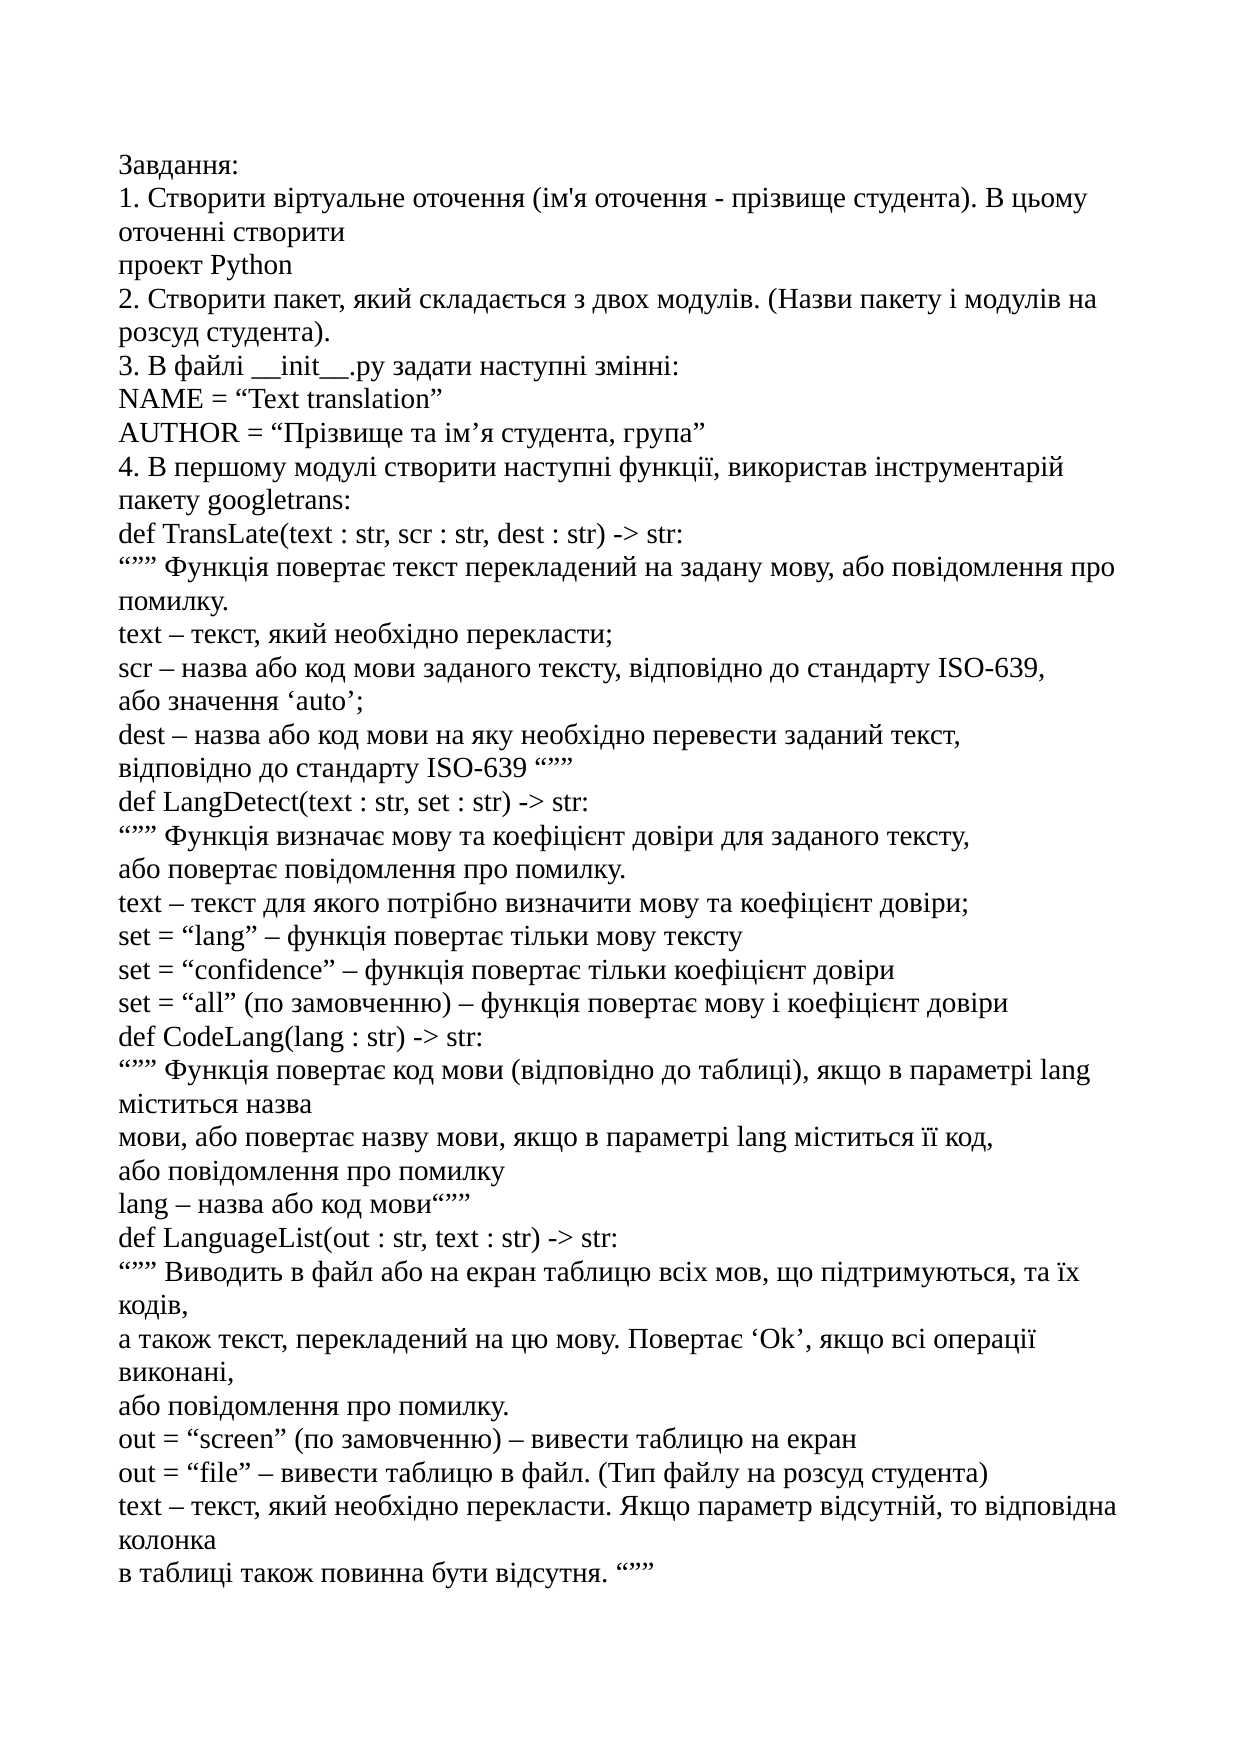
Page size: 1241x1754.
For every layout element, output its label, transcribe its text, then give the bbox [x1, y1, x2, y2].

text або значення ‘auto’; [118, 683, 1122, 717]
text text – текст, який необхідно перекласти; [118, 616, 1122, 650]
text set = “all” (по замовченню) – функція повертає мову і коефіцієнт довіри [118, 985, 1122, 1019]
text text – текст, який необхідно перекласти. Якщо параметр відсутній, то відповідна колонка [118, 1488, 1122, 1556]
text def CodeLang(lang : str) -> str: [118, 1019, 1122, 1052]
text “”” Функція повертає код мови (відповідно до таблиці), якщо в параметрі lang міститься назва [118, 1052, 1122, 1119]
text 3. В файлі __init__.py задати наступні змінні: [118, 348, 1122, 382]
text scr – назва або код мови заданого тексту, відповідно до стандарту ISO-639, [118, 650, 1122, 683]
text відповідно до стандарту ISO-639 “”” [118, 751, 1122, 784]
text 1. Створити віртуальне оточення (ім'я оточення - прізвище студента). В цьому оточенні створити [118, 180, 1122, 247]
text або повертає повідомлення про помилку. [118, 851, 1122, 885]
text lang – назва або код мови“”” [118, 1187, 1122, 1220]
text “”” Функція повертає текст перекладений на задану мову, або повідомлення про помилку. [118, 549, 1122, 616]
text NAME = “Text translation” [118, 382, 1122, 415]
text dest – назва або код мови на яку необхідно перевести заданий текст, [118, 717, 1122, 751]
text проект Python [118, 247, 1122, 281]
text text – текст для якого потрібно визначити мову та коефіцієнт довіри; [118, 885, 1122, 918]
text 2. Створити пакет, який складається з двох модулів. (Назви пакету і модулів на розсуд студента). [118, 281, 1122, 348]
text а також текст, перекладений на цю мову. Повертає ‘Ok’, якщо всі операції виконані, [118, 1321, 1122, 1388]
text або повідомлення про помилку. [118, 1388, 1122, 1421]
text set = “lang” – функція повертає тільки мову тексту [118, 918, 1122, 952]
text set = “confidence” – функція повертає тільки коефіцієнт довіри [118, 952, 1122, 985]
text AUTHOR = “Прізвище та ім’я студента, група” [118, 415, 1122, 449]
text 4. В першому модулі створити наступні функції, використав інструментарій пакету googletrans: [118, 449, 1122, 516]
text def TransLate(text : str, scr : str, dest : str) -> str: [118, 516, 1122, 549]
text “”” Виводить в файл або на екран таблицю всіх мов, що підтримуються, та їх кодів, [118, 1254, 1122, 1321]
text def LanguageList(out : str, text : str) -> str: [118, 1220, 1122, 1254]
text в таблиці також повинна бути відсутня. “”” [118, 1556, 1122, 1589]
text out = “file” – вивести таблицю в файл. (Тип файлу на розсуд студента) [118, 1455, 1122, 1488]
text мови, або повертає назву мови, якщо в параметрі lang міститься її код, [118, 1119, 1122, 1153]
text або повідомлення про помилку [118, 1153, 1122, 1187]
text out = “screen” (по замовченню) – вивести таблицю на екран [118, 1421, 1122, 1455]
text def LangDetect(text : str, set : str) -> str: [118, 784, 1122, 818]
text Завдання: [118, 147, 1122, 180]
text “”” Функція визначає мову та коефіцієнт довіри для заданого тексту, [118, 818, 1122, 851]
